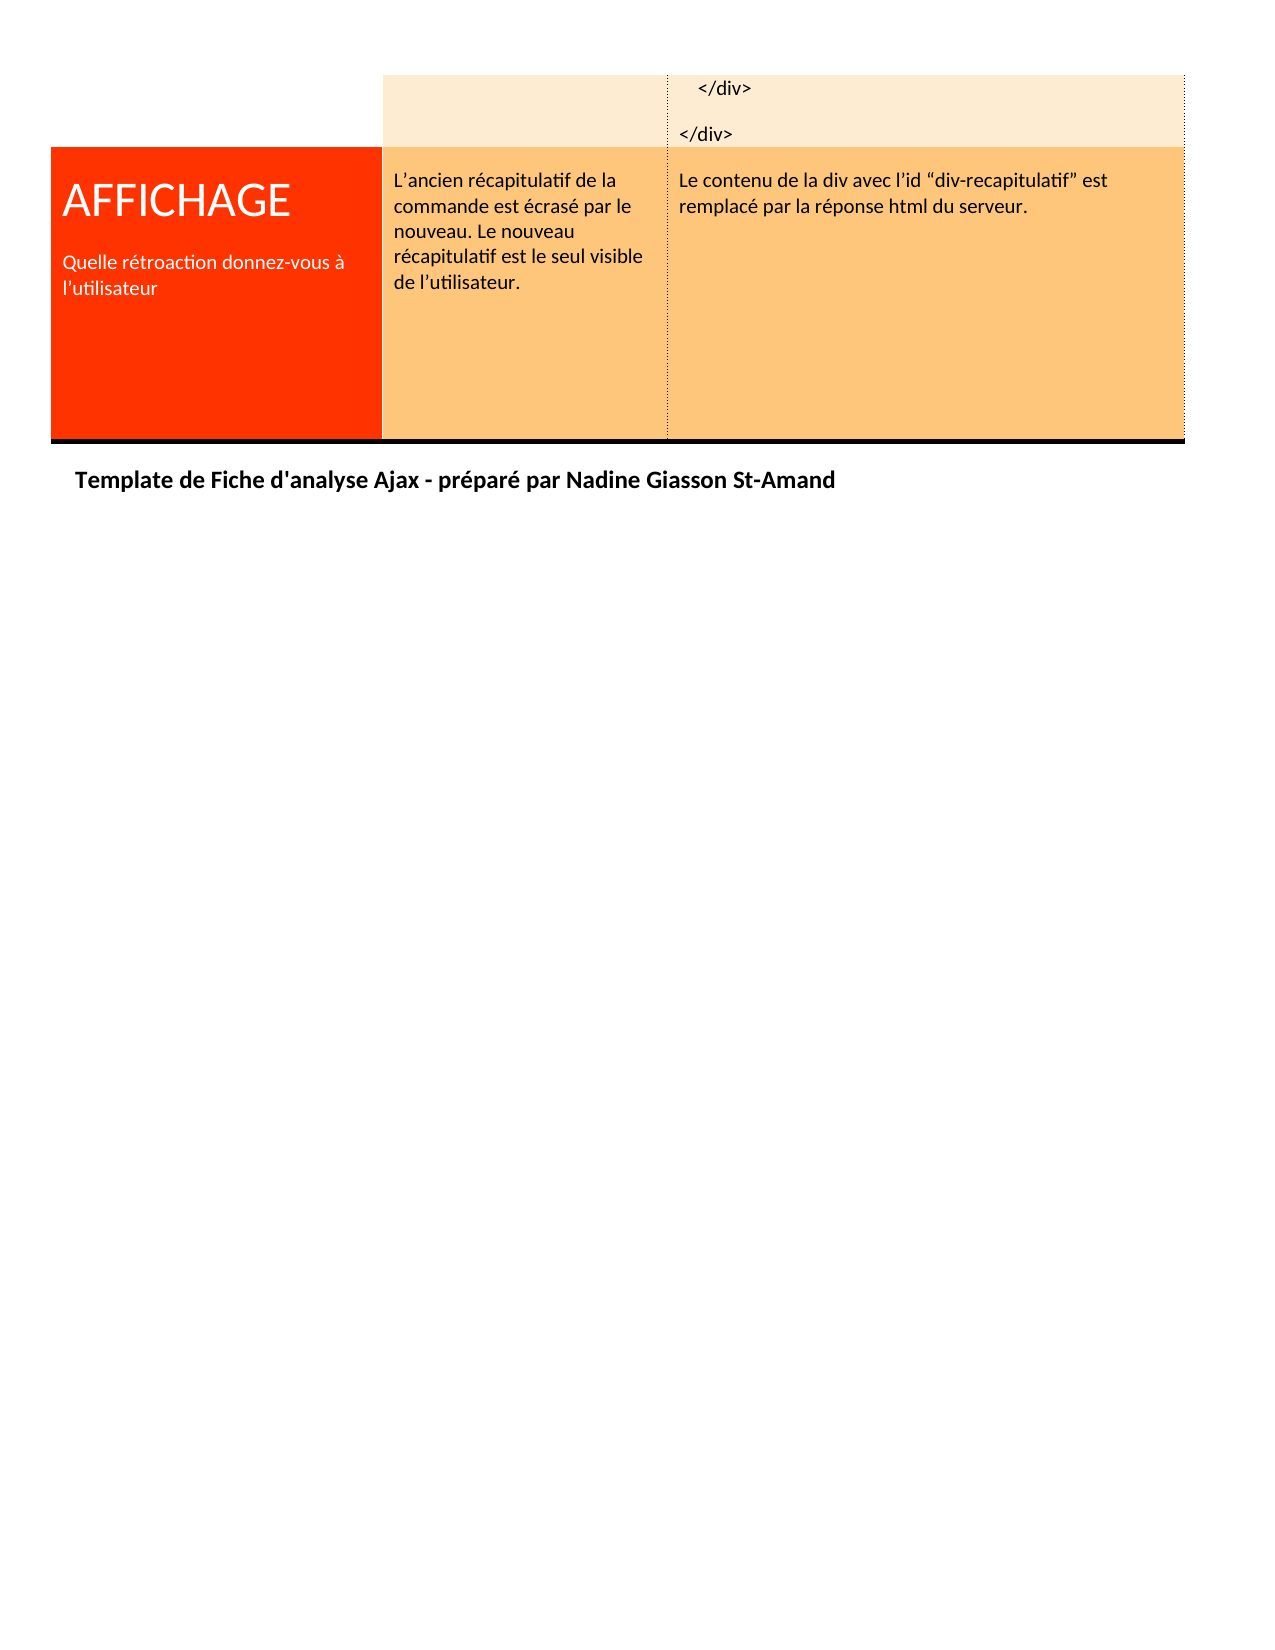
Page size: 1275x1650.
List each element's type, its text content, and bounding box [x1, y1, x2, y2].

table_cell Le contenu de la div avec l’id “div-recapitulatif” est remplacé par la réponse html du serveur. [668, 147, 1184, 439]
table_cell [383, 75, 668, 147]
table_cell </div> </div> [668, 75, 1184, 147]
table_cell [51, 75, 382, 147]
text Template de Fiche d'analyse Ajax - préparé par Nadine Giasson St-Amand [75, 464, 1200, 495]
table_cell AFFICHAGE Quelle rétroaction donnez-vous à l’utilisateur [51, 147, 382, 439]
table_cell L’ancien récapitulatif de la commande est écrasé par le nouveau. Le nouveau récapitulatif est le seul visible de l’utilisateur. [383, 147, 668, 439]
